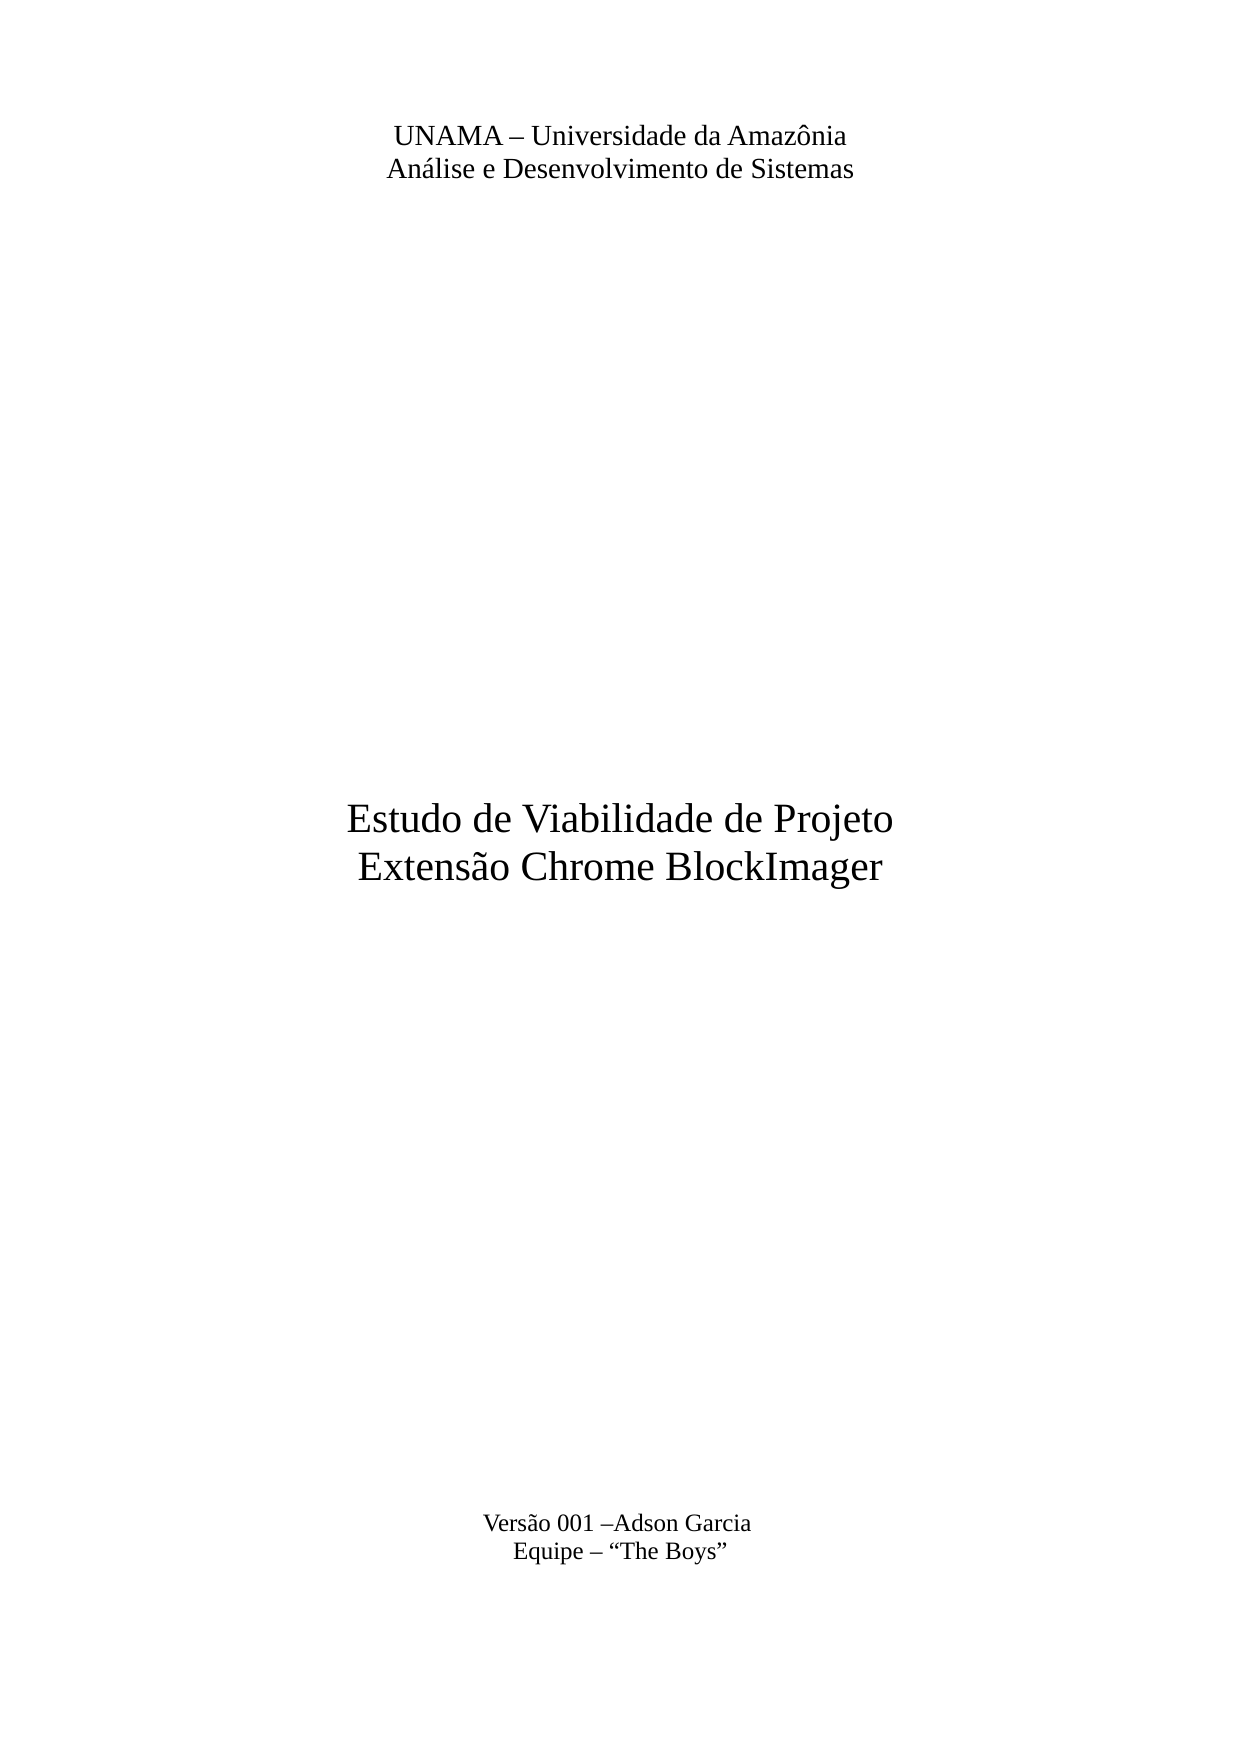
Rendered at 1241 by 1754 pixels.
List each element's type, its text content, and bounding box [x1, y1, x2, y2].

text UNAMA – Universidade da Amazônia [118, 118, 1122, 152]
text Estudo de Viabilidade de Projeto [118, 794, 1122, 842]
text Extensão Chrome BlockImager [118, 842, 1122, 889]
text Análise e Desenvolvimento de Sistemas [118, 152, 1122, 185]
text Equipe – “The Boys” [118, 1536, 1122, 1565]
text Versão 001 –Adson Garcia [118, 1508, 1122, 1536]
